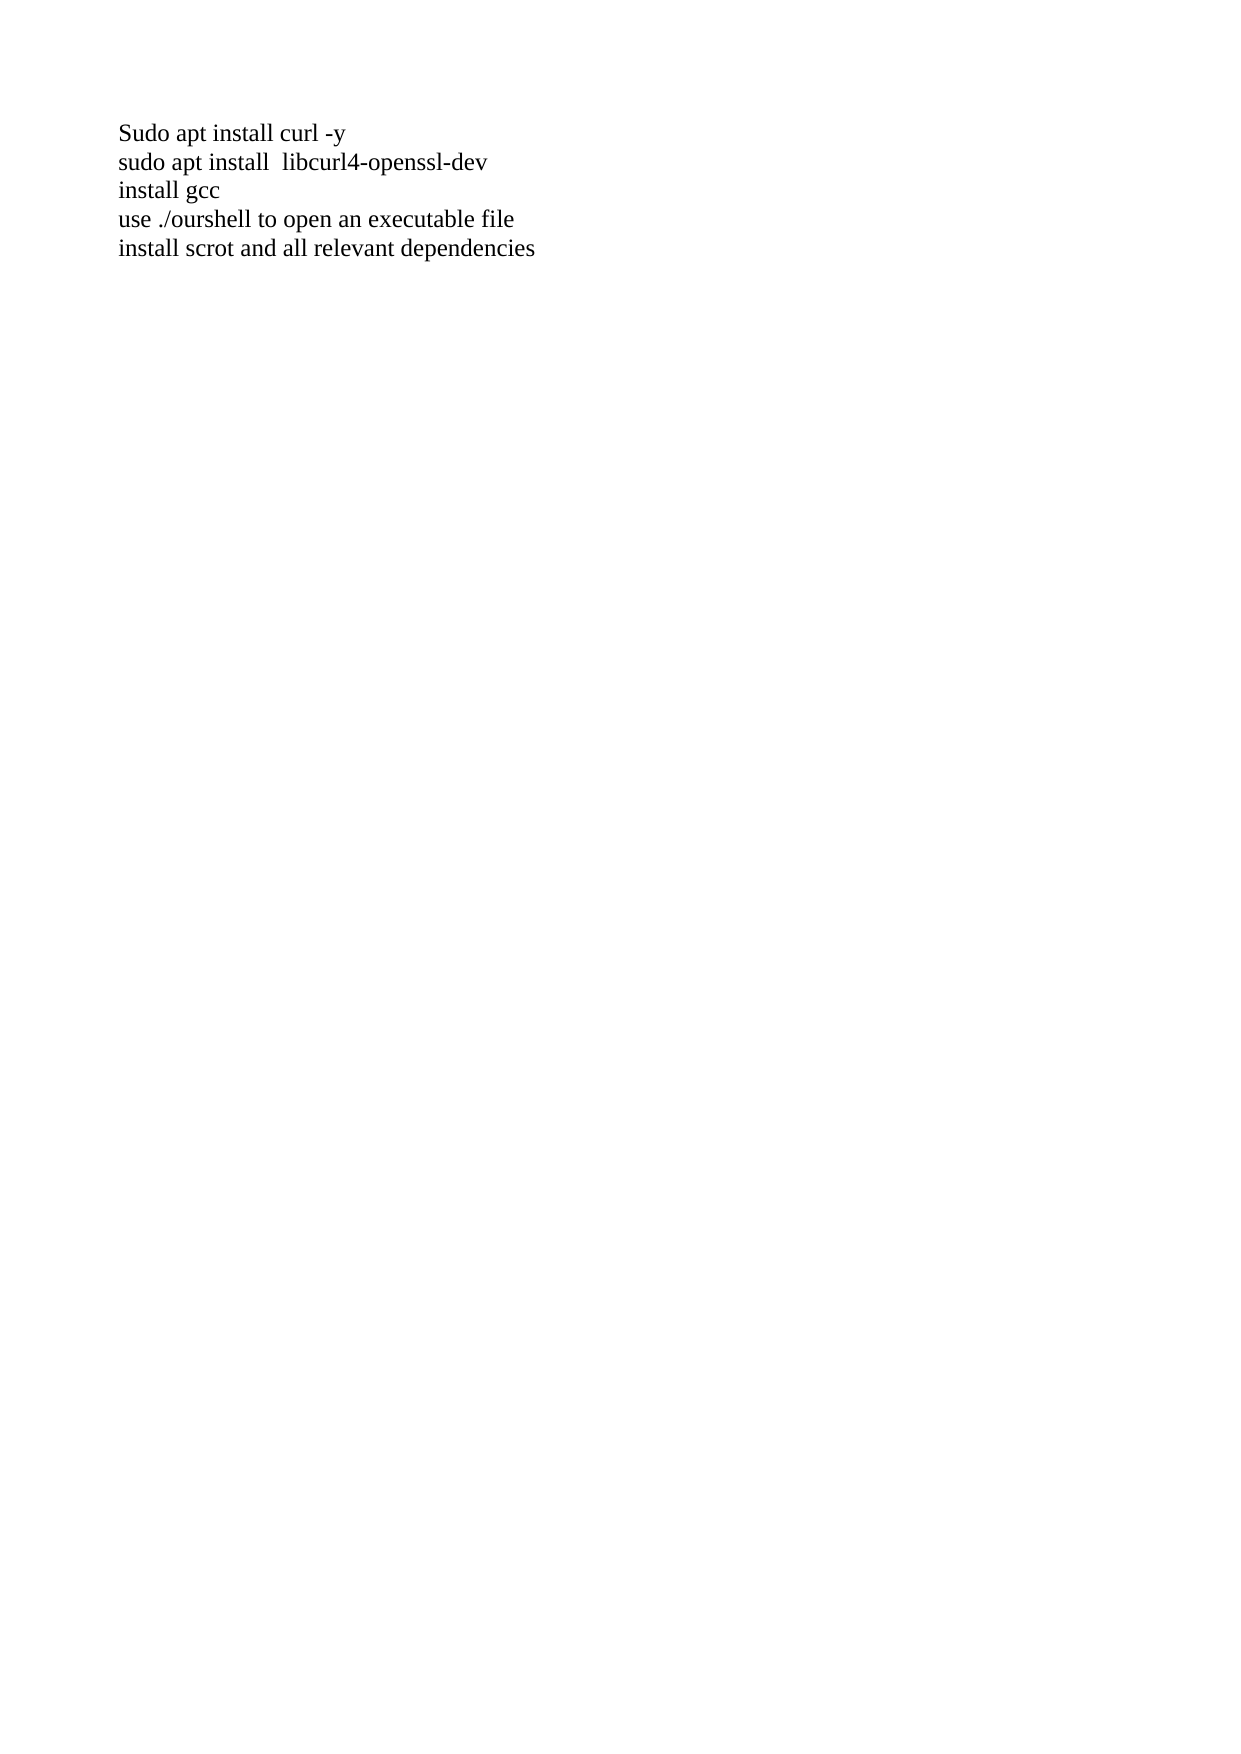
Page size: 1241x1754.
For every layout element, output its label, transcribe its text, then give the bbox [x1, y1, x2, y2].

text install gcc [118, 176, 1122, 204]
text install scrot and all relevant dependencies [118, 233, 1122, 262]
text sudo apt install libcurl4-openssl-dev [118, 147, 1122, 176]
text use ./ourshell to open an executable file [118, 204, 1122, 233]
text Sudo apt install curl -y [118, 118, 1122, 147]
